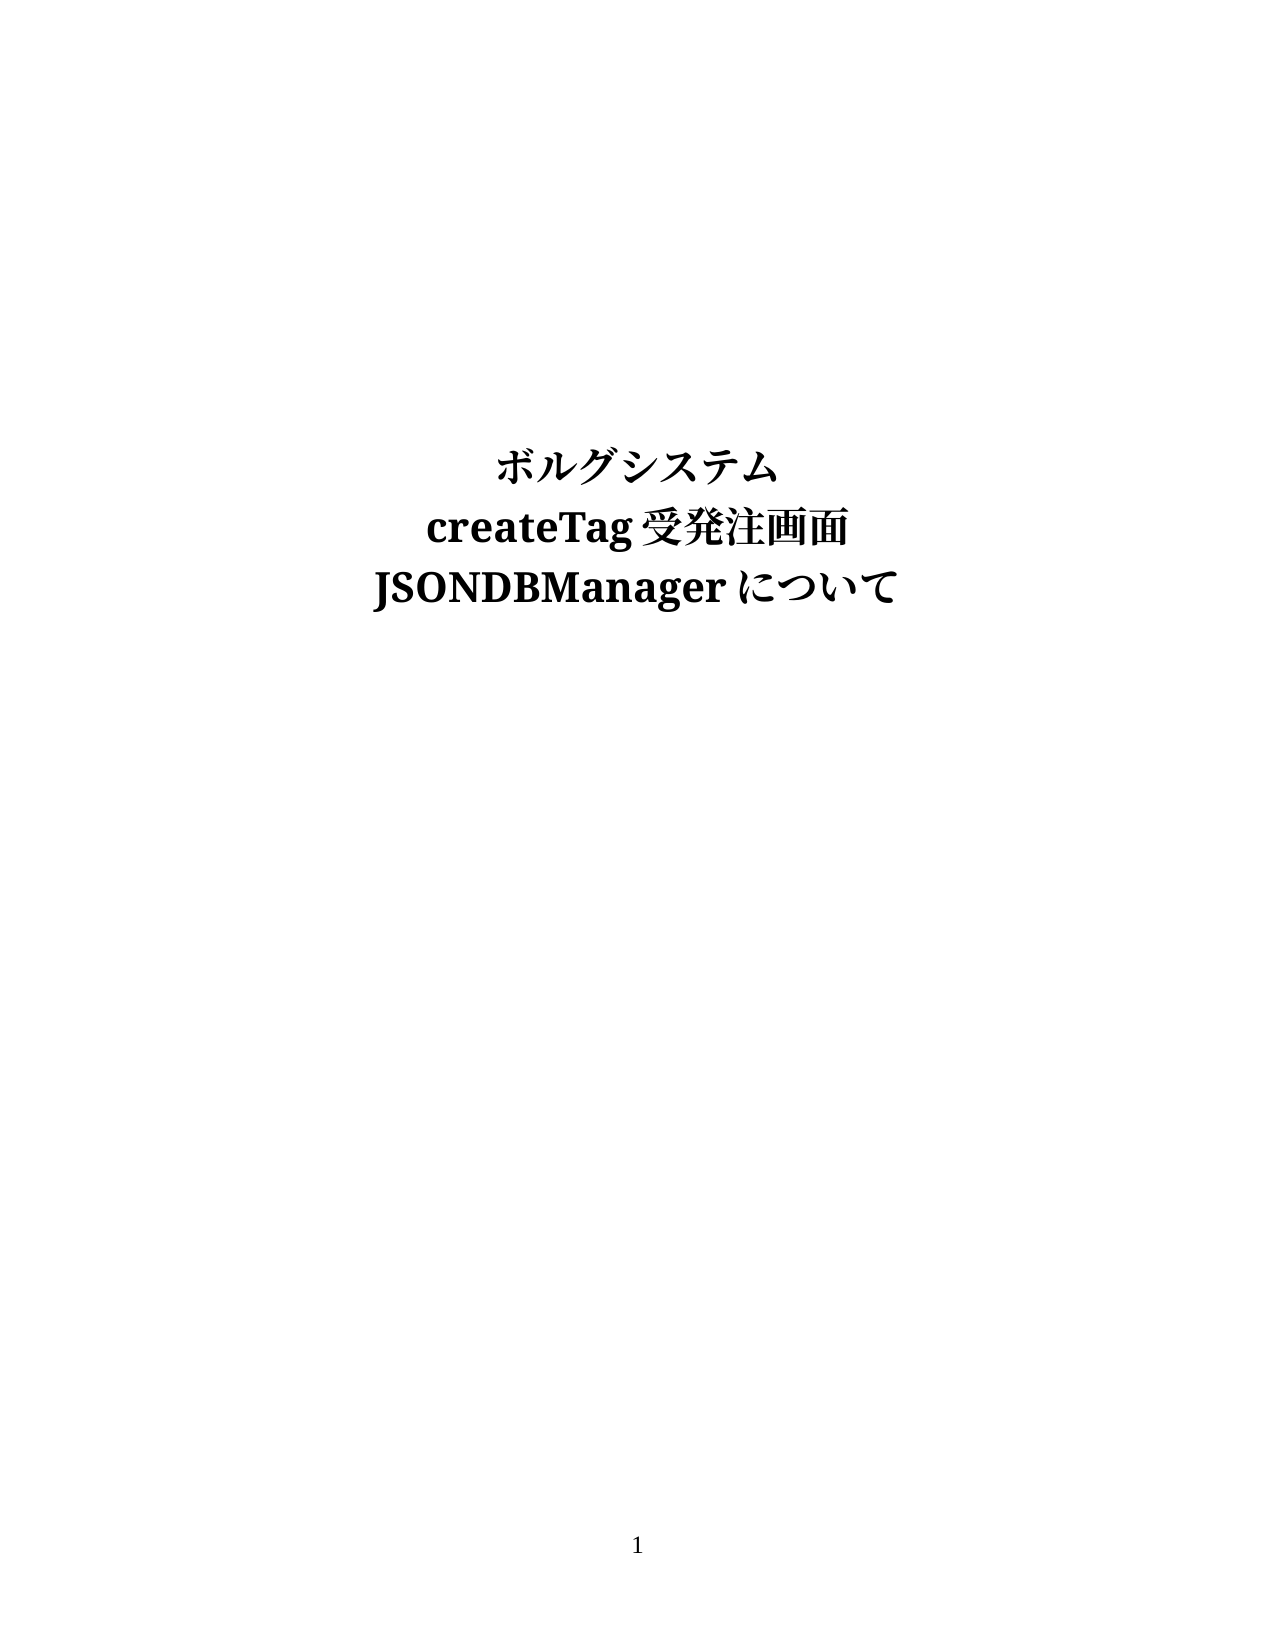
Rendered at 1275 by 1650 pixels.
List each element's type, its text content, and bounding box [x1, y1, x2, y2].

text JSONDBManagerについて [118, 554, 1157, 614]
text createTag受発注画面 [118, 494, 1157, 554]
text ボルグシステム [118, 434, 1157, 494]
